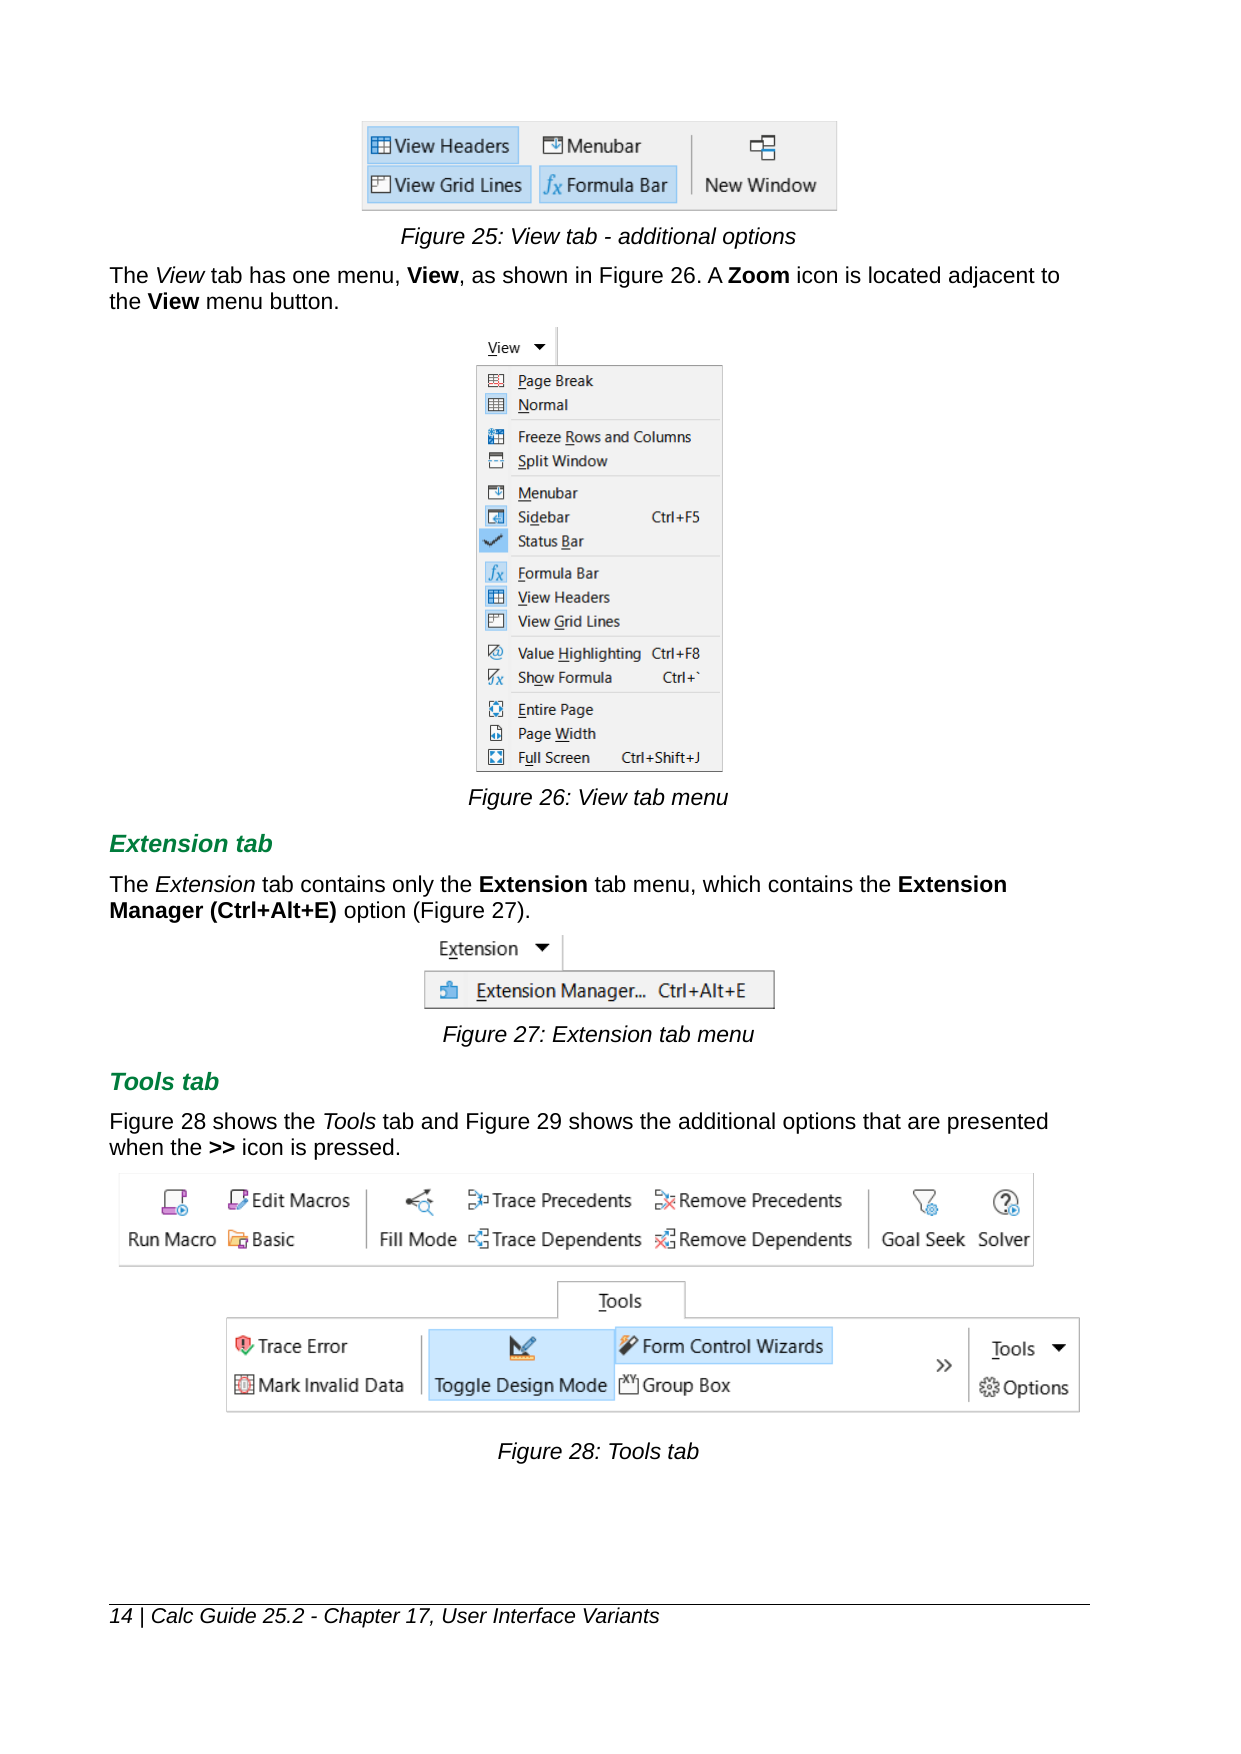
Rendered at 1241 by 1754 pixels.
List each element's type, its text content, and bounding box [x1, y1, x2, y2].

text Figure 25: View tab - additional options [109, 223, 1090, 249]
text Figure 28: Tools tab [109, 1438, 1090, 1464]
text Figure 28 shows the Tools tab and Figure 29 shows the additional options that are presented when the >> icon is pressed. [109, 1108, 1090, 1161]
text The View tab has one menu, View, as shown in Figure 26. A Zoom icon is located adjacent to the View menu button. [109, 262, 1090, 315]
text Figure 26: View tab menu [109, 784, 1090, 810]
text The Extension tab contains only the Extension tab menu, which contains the Extension Manager (Ctrl+Alt+E) option (Figure 27). [109, 871, 1090, 923]
picture [361, 121, 838, 211]
text Figure 27: Extension tab menu [109, 1021, 1090, 1047]
subtitle Extension tab [109, 829, 1090, 858]
picture [118, 1173, 1081, 1426]
picture [424, 935, 775, 1009]
picture [476, 327, 723, 772]
subtitle Tools tab [109, 1067, 1090, 1095]
